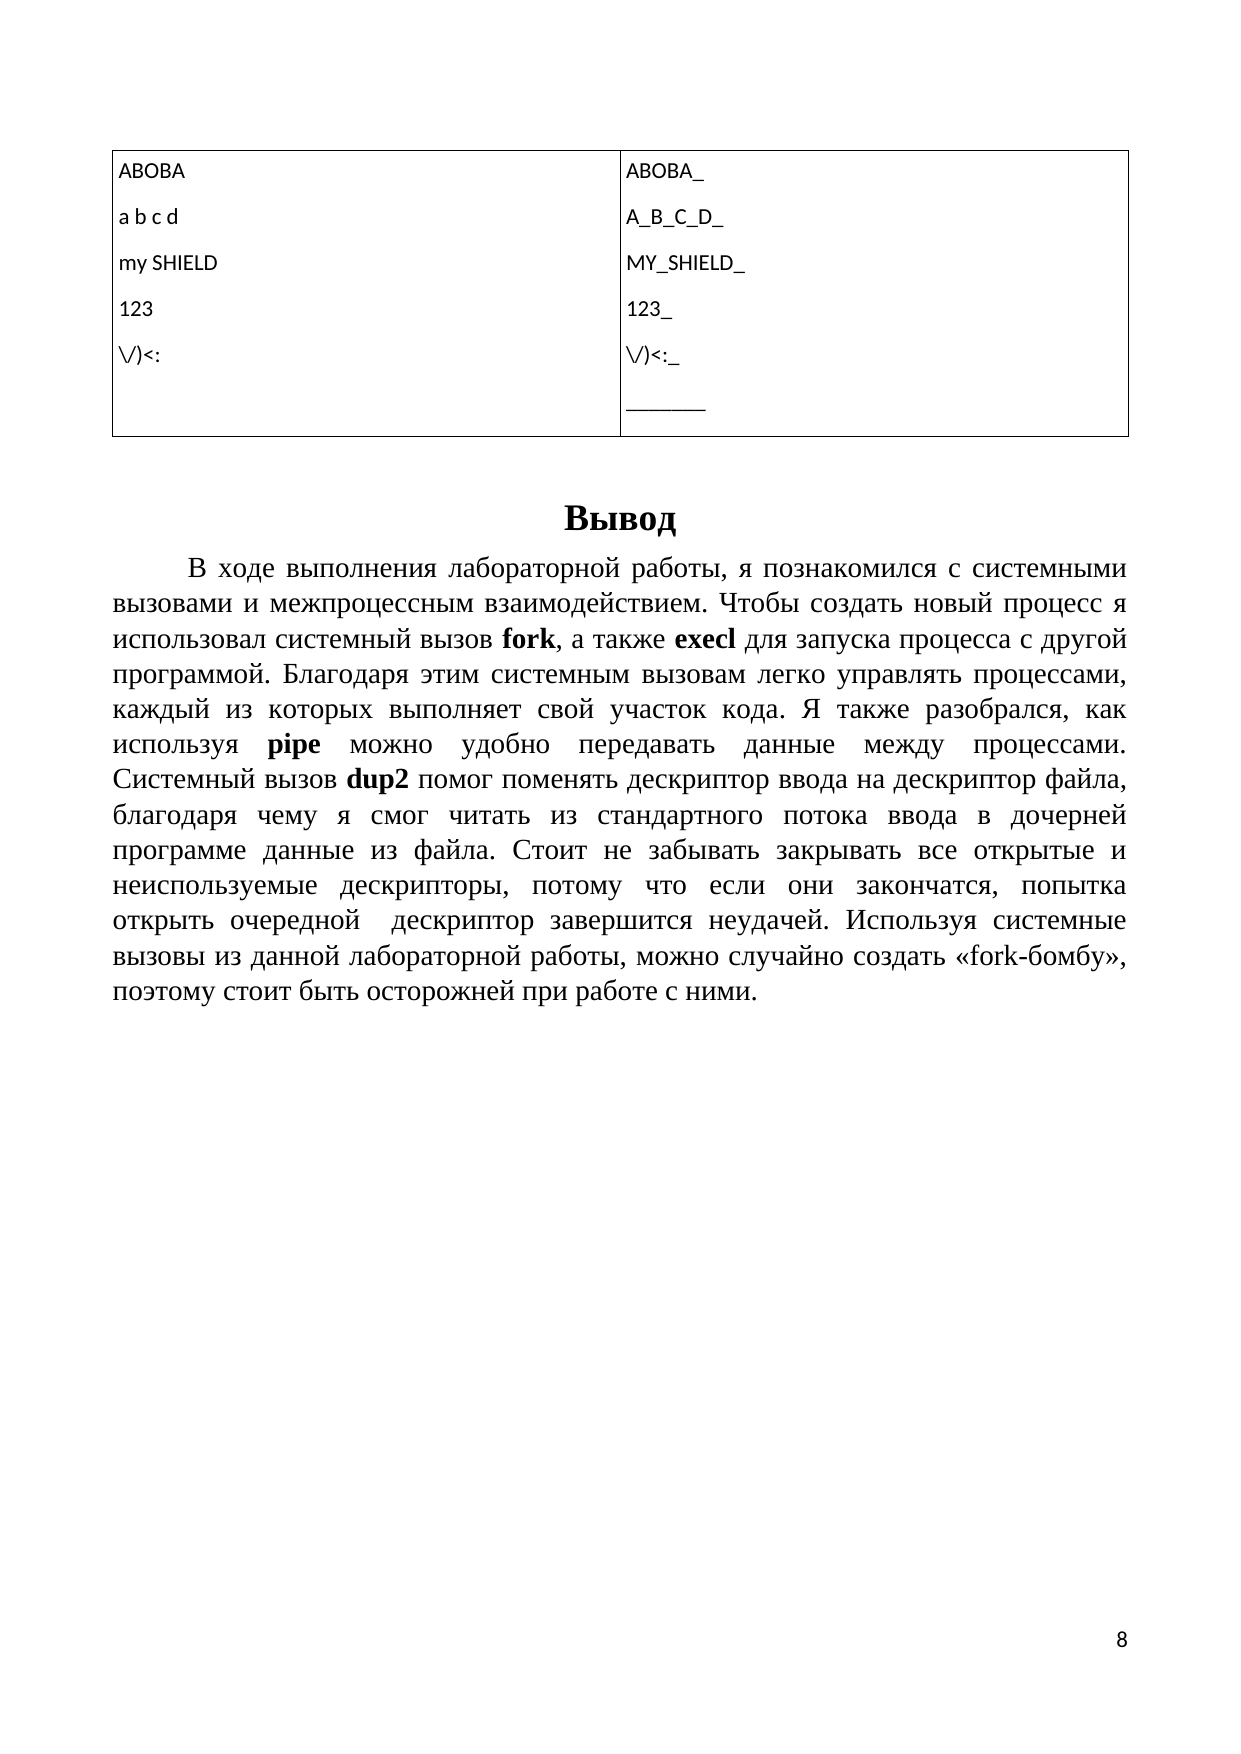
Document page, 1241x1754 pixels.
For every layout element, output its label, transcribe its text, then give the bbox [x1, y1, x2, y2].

table_cell ABOBA a b c d my SHIELD 123 \/)<: [113, 151, 620, 436]
subtitle Вывод [112, 495, 1128, 538]
table_cell ABOBA_ A_B_C_D_ MY_SHIELD_ 123_ \/)<:_ _______ [621, 151, 1128, 436]
text В ходе выполнения лабораторной работы, я познакомился с системными вызовами и межпроцессным взаимодействием. Чтобы создать новый процесс я использовал системный вызов fork, а также execl для запуска процесса с другой программой. Благодаря этим системным вызовам легко управлять процессами, каждый из которых выполняет свой участок кода. Я также разобрался, как используя pipe можно удобно передавать данные между процессами. Системный вызов dup2 помог поменять дескриптор ввода на дескриптор файла, благодаря чему я смог читать из стандартного потока ввода в дочерней программе данные из файла. Стоит не забывать закрывать все открытые и неиспользуемые дескрипторы, потому что если они закончатся, попытка открыть очередной дескриптор завершится неудачей. Используя системные вызовы из данной лабораторной работы, можно случайно создать «fork-бомбу», поэтому стоит быть осторожней при работе с ними. [112, 550, 1128, 1006]
